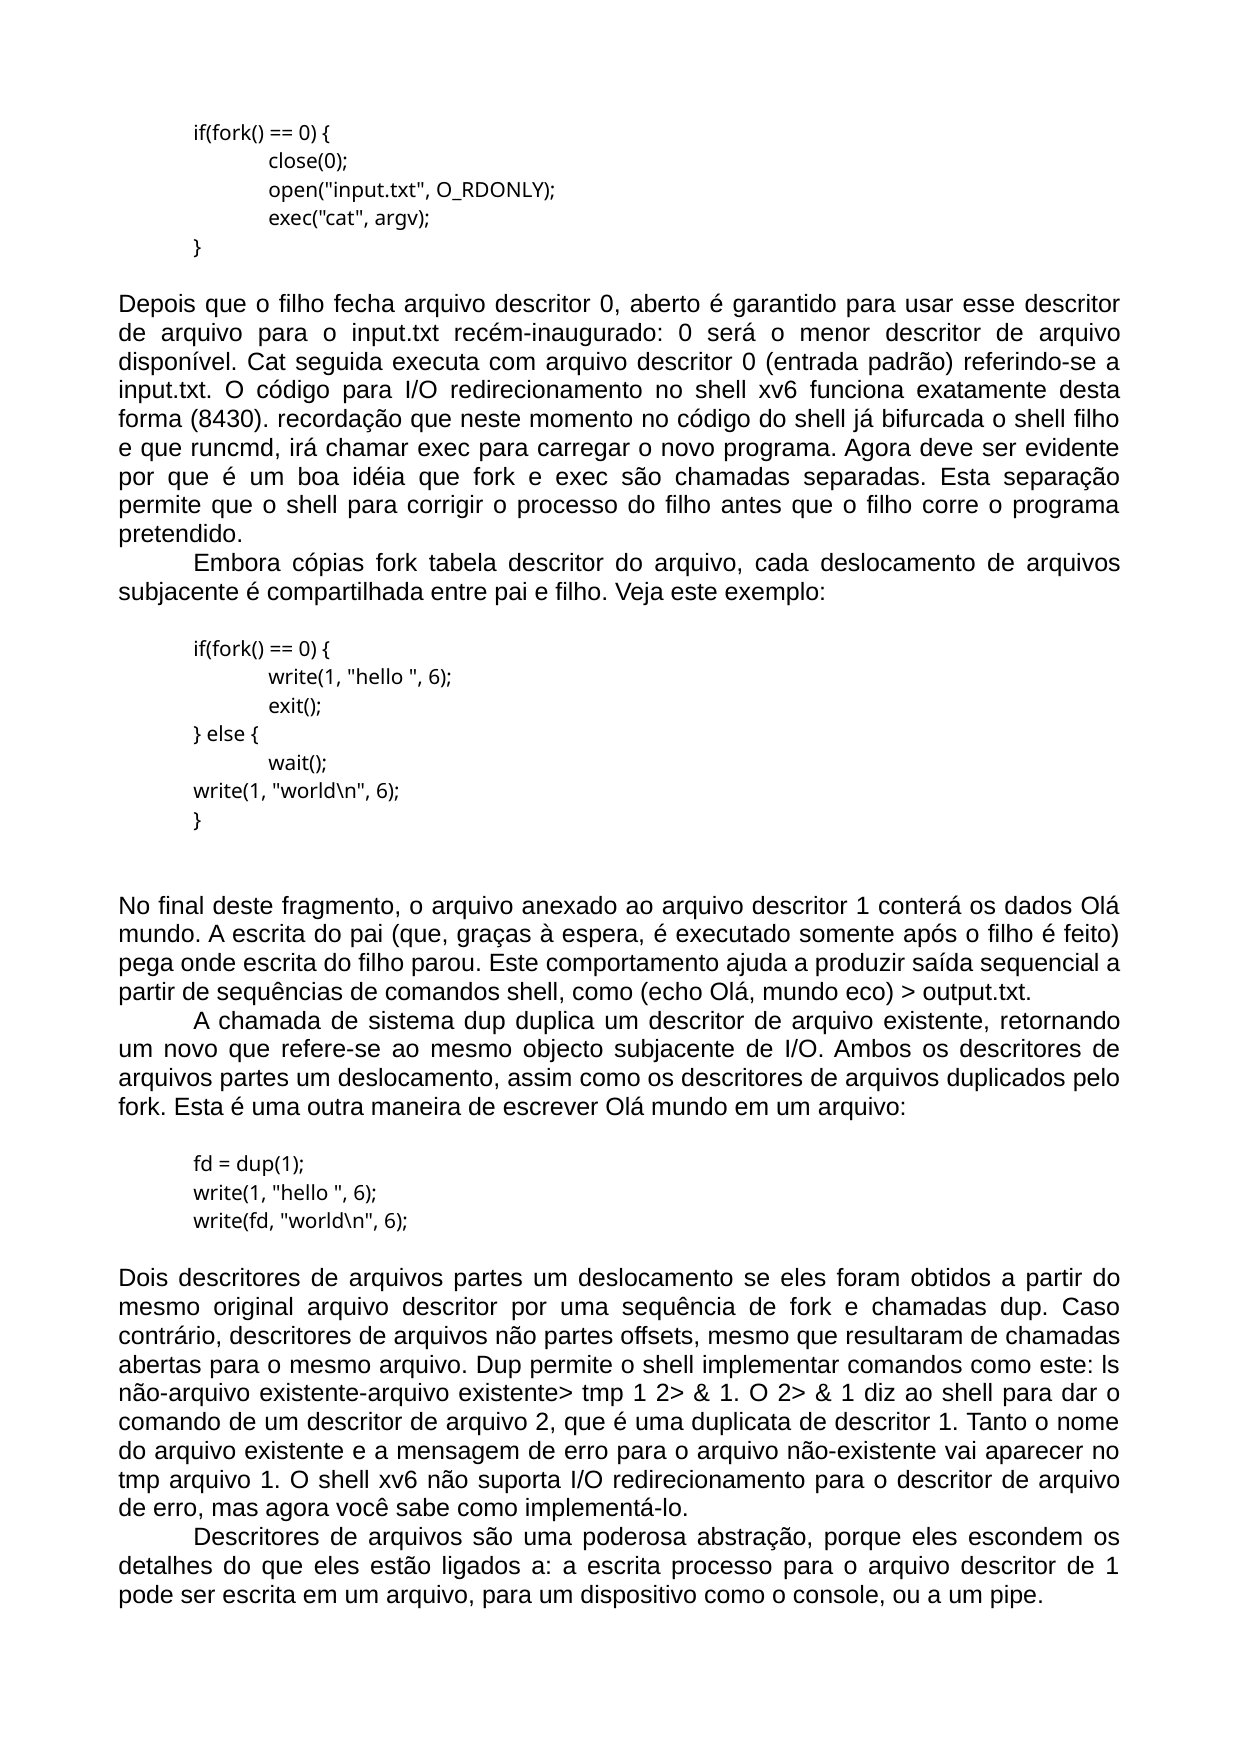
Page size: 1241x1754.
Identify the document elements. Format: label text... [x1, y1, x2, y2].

text Descritores de arquivos são uma poderosa abstração, porque eles escondem os detalhes do que eles estão ligados a: a escrita processo para o arquivo descritor de 1 pode ser escrita em um arquivo, para um dispositivo como o console, ou a um pipe. [118, 1522, 1122, 1608]
text write(1, "world\n", 6); [118, 776, 1122, 805]
text fd = dup(1); [118, 1149, 1122, 1178]
text A chamada de sistema dup duplica um descritor de arquivo existente, retornando um novo que refere-se ao mesmo objecto subjacente de I/O. Ambos os descritores de arquivos partes um deslocamento, assim como os descritores de arquivos duplicados pelo fork. Esta é uma outra maneira de escrever Olá mundo em um arquivo: [118, 1006, 1122, 1121]
text write(1, "hello ", 6); [118, 662, 1122, 691]
text open("input.txt", O_RDONLY); [118, 175, 1122, 203]
text Dois descritores de arquivos partes um deslocamento se eles foram obtidos a partir do mesmo original arquivo descritor por uma sequência de fork e chamadas dup. Caso contrário, descritores de arquivos não partes offsets, mesmo que resultaram de chamadas abertas para o mesmo arquivo. Dup permite o shell implementar comandos como este: ls não-arquivo existente-arquivo existente> tmp 1 2> & 1. O 2> & 1 diz ao shell para dar o comando de um descritor de arquivo 2, que é uma duplicata de descritor 1. Tanto o nome do arquivo existente e a mensagem de erro para o arquivo não-existente vai aparecer no tmp arquivo 1. O shell xv6 não suporta I/O redirecionamento para o descritor de arquivo de erro, mas agora você sabe como implementá-lo. [118, 1263, 1122, 1522]
text Depois que o filho fecha arquivo descritor 0, aberto é garantido para usar esse descritor de arquivo para o input.txt recém-inaugurado: 0 será o menor descritor de arquivo disponível. Cat seguida executa com arquivo descritor 0 (entrada padrão) referindo-se a input.txt. O código para I/O redirecionamento no shell xv6 funciona exatamente desta forma (8430). recordação que neste momento no código do shell já bifurcada o shell filho e que runcmd, irá chamar exec para carregar o novo programa. Agora deve ser evidente por que é um boa idéia que fork e exec são chamadas separadas. Esta separação permite que o shell para corrigir o processo do filho antes que o filho corre o programa pretendido. [118, 289, 1122, 548]
text write(1, "hello ", 6); [118, 1178, 1122, 1206]
text } [118, 805, 1122, 833]
text write(fd, "world\n", 6); [118, 1206, 1122, 1235]
text Embora cópias fork tabela descritor do arquivo, cada deslocamento de arquivos subjacente é compartilhada entre pai e filho. Veja este exemplo: [118, 548, 1122, 605]
text if(fork() == 0) { [118, 634, 1122, 662]
text No final deste fragmento, o arquivo anexado ao arquivo descritor 1 conterá os dados Olá mundo. A escrita do pai (que, graças à espera, é executado somente após o filho é feito) pega onde escrita do filho parou. Este comportamento ajuda a produzir saída sequencial a partir de sequências de comandos shell, como (echo Olá, mundo eco) > output.txt. [118, 891, 1122, 1006]
text } else { [118, 719, 1122, 748]
text close(0); [118, 147, 1122, 175]
text wait(); [118, 748, 1122, 776]
text if(fork() == 0) { [118, 118, 1122, 147]
text exit(); [118, 691, 1122, 719]
text exec("cat", argv); [118, 203, 1122, 232]
text } [118, 232, 1122, 260]
